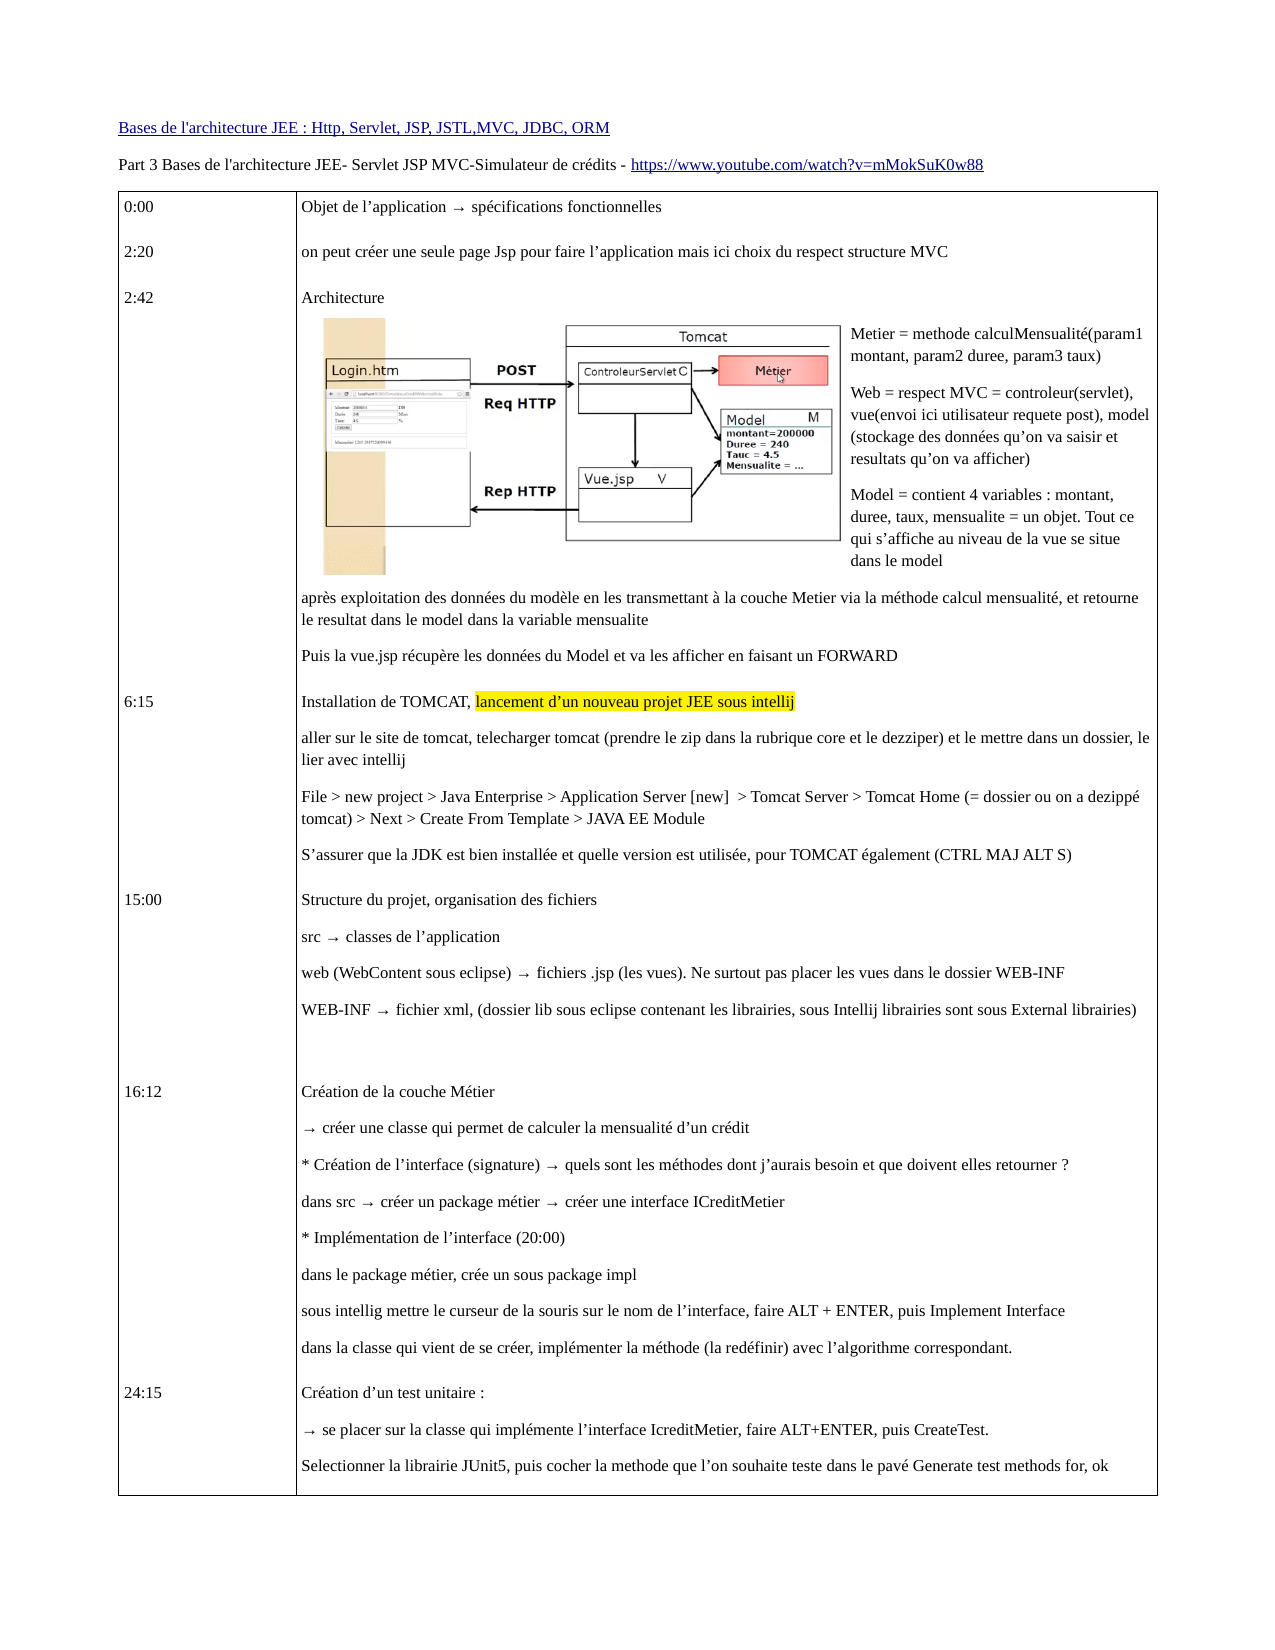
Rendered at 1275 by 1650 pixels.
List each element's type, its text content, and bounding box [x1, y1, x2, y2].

table_cell 16:12 [119, 1076, 296, 1377]
text Part 3 Bases de l'architecture JEE- Servlet JSP MVC-Simulateur de crédits - https://www.youtube.com/watch?v=mMokSuK0w88 [118, 155, 1157, 174]
table_cell Structure du projet, organisation des fichiers src → classes de l’application web (WebContent sous eclipse) → fichiers .jsp (les vues). Ne surtout pas placer les vues dans le dossier WEB-INF WEB-INF → fichier xml, (dossier lib sous eclipse contenant les librairies, sous Intellij librairies sont sous External librairies) [297, 885, 1157, 1076]
table_cell 2:42 [119, 282, 296, 686]
table_cell 15:00 [119, 885, 296, 1076]
table_cell Création d’un test unitaire : → se placer sur la classe qui implémente l’interface IcreditMetier, faire ALT+ENTER, puis CreateTest. Selectionner la librairie JUnit5, puis cocher la methode que l’on souhaite teste dans le pavé Generate test methods for, ok [297, 1377, 1157, 1495]
table_header Objet de l’application → spécifications fonctionnelles [297, 192, 1157, 237]
table_cell Architecture Metier = methode calculMensualité(param1 montant, param2 duree, param3 taux) Web = respect MVC = controleur(servlet), vue(envoi ici utilisateur requete post), model (stockage des données qu’on va saisir et resultats qu’on va afficher) Model = contient 4 variables : montant, duree, taux, mensualite = un objet. Tout ce qui s’affiche au niveau de la vue se situe dans le model après exploitation des données du modèle en les transmettant à la couche Metier via la méthode calcul mensualité, et retourne le resultat dans le model dans la variable mensualite Puis la vue.jsp récupère les données du Model et va les afficher en faisant un FORWARD [297, 282, 1157, 686]
table_cell Création de la couche Métier → créer une classe qui permet de calculer la mensualité d’un crédit * Création de l’interface (signature) → quels sont les méthodes dont j’aurais besoin et que doivent elles retourner ? dans src → créer un package métier → créer une interface ICreditMetier * Implémentation de l’interface (20:00) dans le package métier, crée un sous package impl sous intellig mettre le curseur de la souris sur le nom de l’interface, faire ALT + ENTER, puis Implement Interface dans la classe qui vient de se créer, implémenter la méthode (la redéfinir) avec l’algorithme correspondant. [297, 1076, 1157, 1377]
picture [323, 318, 851, 575]
table_cell Installation de TOMCAT, lancement d’un nouveau projet JEE sous intellij aller sur le site de tomcat, telecharger tomcat (prendre le zip dans la rubrique core et le dezziper) et le mettre dans un dossier, le lier avec intellij File > new project > Java Enterprise > Application Server [new] > Tomcat Server > Tomcat Home (= dossier ou on a dezippé tomcat) > Next > Create From Template > JAVA EE Module S’assurer que la JDK est bien installée et quelle version est utilisée, pour TOMCAT également (CTRL MAJ ALT S) [297, 686, 1157, 884]
table_cell 6:15 [119, 686, 296, 884]
table_cell 24:15 [119, 1377, 296, 1495]
text Bases de l'architecture JEE : Http, Servlet, JSP, JSTL,MVC, JDBC, ORM [118, 118, 1157, 137]
table_cell 2:20 [119, 237, 296, 282]
table_header 0:00 [119, 192, 296, 237]
table_cell on peut créer une seule page Jsp pour faire l’application mais ici choix du respect structure MVC [297, 237, 1157, 282]
